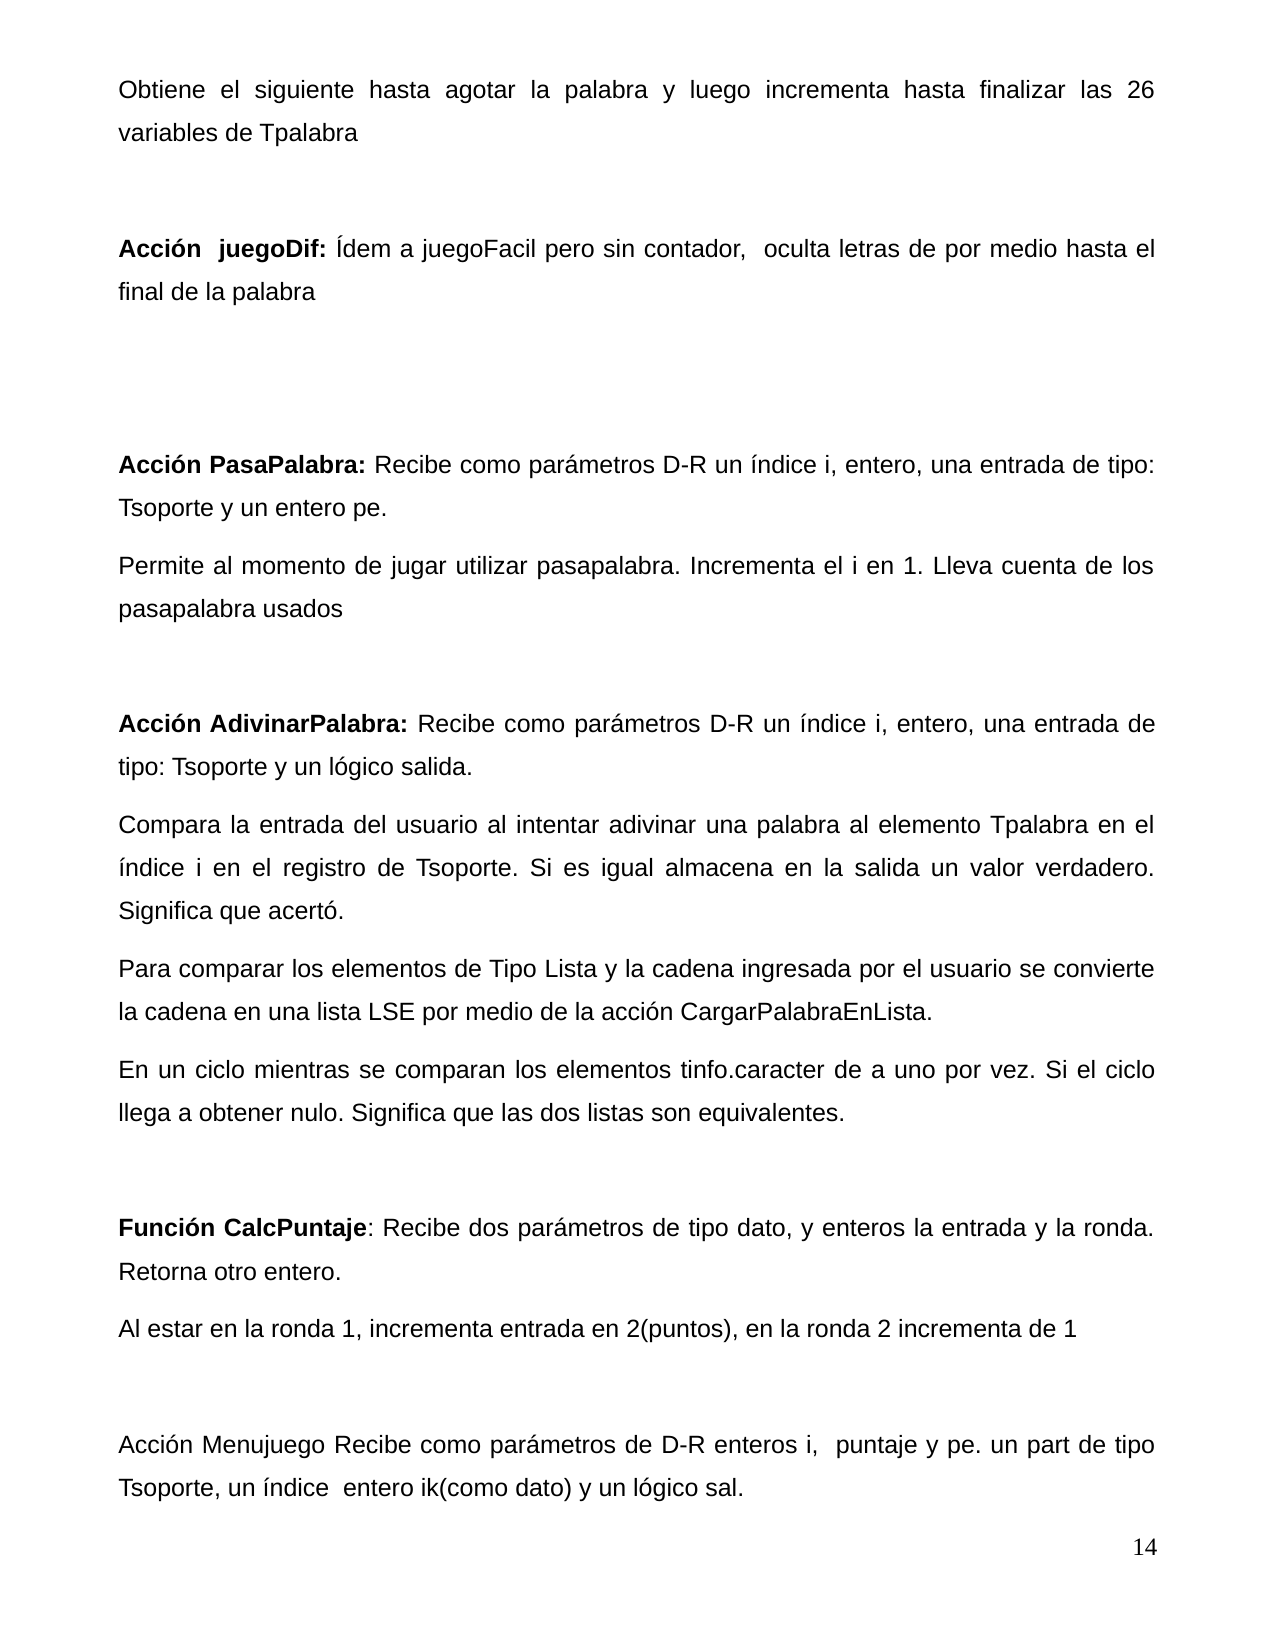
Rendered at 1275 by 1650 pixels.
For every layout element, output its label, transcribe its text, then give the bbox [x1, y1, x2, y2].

text Permite al momento de jugar utilizar pasapalabra. Incrementa el i en 1. Lleva cuenta de los pasapalabra usados [118, 551, 1157, 622]
text Obtiene el siguiente hasta agotar la palabra y luego incrementa hasta finalizar las 26 variables de Tpalabra [118, 75, 1157, 147]
text Acción AdivinarPalabra: Recibe como parámetros D-R un índice i, entero, una entrada de tipo: Tsoporte y un lógico salida. [118, 709, 1157, 781]
text Acción juegoDif: Ídem a juegoFacil pero sin contador, oculta letras de por medio hasta el final de la palabra [118, 233, 1157, 305]
text Para comparar los elementos de Tipo Lista y la cadena ingresada por el usuario se convierte la cadena en una lista LSE por medio de la acción CargarPalabraEnLista. [118, 954, 1157, 1026]
text En un ciclo mientras se comparan los elementos tinfo.caracter de a uno por vez. Si el ciclo llega a obtener nulo. Significa que las dos listas son equivalentes. [118, 1055, 1157, 1127]
text Acción Menujuego Recibe como parámetros de D-R enteros i, puntaje y pe. un part de tipo Tsoporte, un índice entero ik(como dato) y un lógico sal. [118, 1429, 1157, 1501]
text Compara la entrada del usuario al intentar adivinar una palabra al elemento Tpalabra en el índice i en el registro de Tsoporte. Si es igual almacena en la salida un valor verdadero. Significa que acertó. [118, 810, 1157, 925]
text Acción PasaPalabra: Recibe como parámetros D-R un índice i, entero, una entrada de tipo: Tsoporte y un entero pe. [118, 450, 1157, 522]
text Función CalcPuntaje: Recibe dos parámetros de tipo dato, y enteros la entrada y la ronda. Retorna otro entero. [118, 1213, 1157, 1285]
text Al estar en la ronda 1, incrementa entrada en 2(puntos), en la ronda 2 incrementa de 1 [118, 1314, 1157, 1343]
